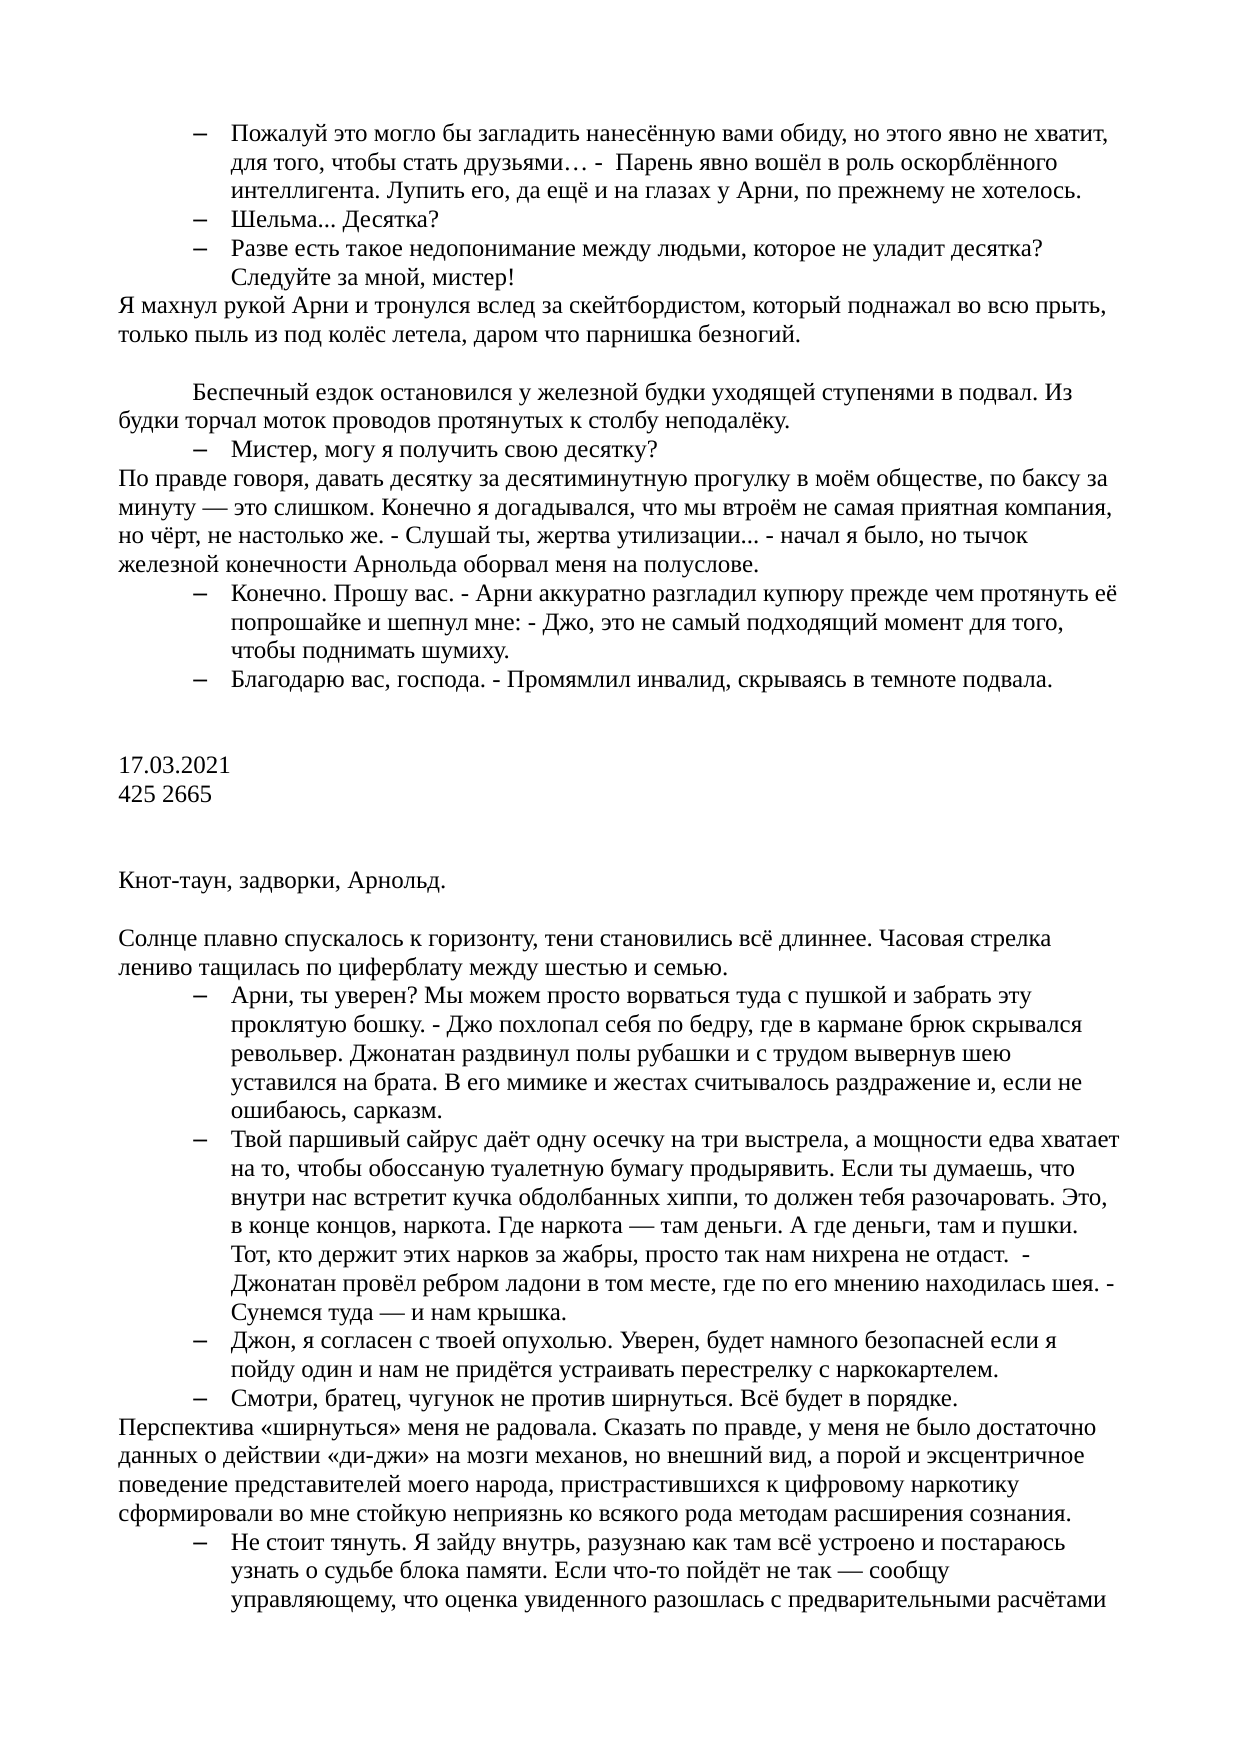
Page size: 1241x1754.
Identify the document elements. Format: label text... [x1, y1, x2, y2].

list Мистер, могу я получить свою десятку? [193, 434, 1122, 463]
text Перспектива «ширнуться» меня не радовала. Сказать по правде, у меня не было достаточно данных о действии «ди-джи» на мозги механов, но внешний вид, а порой и эксцентричное поведение представителей моего народа, пристрастившихся к цифровому наркотику сформировали во мне стойкую неприязнь ко всякого рода методам расширения сознания. [118, 1412, 1122, 1527]
list Не стоит тянуть. Я зайду внутрь, разузнаю как там всё устроено и постараюсь узнать о судьбе блока памяти. Если что-то пойдёт не так — сообщу управляющему, что оценка увиденного разошлась с предварительными расчётами [193, 1527, 1122, 1613]
list Смотри, братец, чугунок не против ширнуться. Всё будет в порядке. [193, 1383, 1122, 1412]
list Пожалуй это могло бы загладить нанесённую вами обиду, но этого явно не хватит, для того, чтобы стать друзьями… - Парень явно вошёл в роль оскорблённого интеллигента. Лупить его, да ещё и на глазах у Арни, по прежнему не хотелось. [193, 118, 1122, 204]
list Разве есть такое недопонимание между людьми, которое не уладит десятка?Следуйте за мной, мистер! [193, 233, 1122, 291]
list Конечно. Прошу вас. - Арни аккуратно разгладил купюру прежде чем протянуть её попрошайке и шепнул мне: - Джо, это не самый подходящий момент для того, чтобы поднимать шумиху. [193, 578, 1122, 664]
list Благодарю вас, господа. - Промямлил инвалид, скрываясь в темноте подвала. [193, 664, 1122, 751]
text По правде говоря, давать десятку за десятиминутную прогулку в моём обществе, по баксу за минуту — это слишком. Конечно я догадывался, что мы втроём не самая приятная компания, но чёрт, не настолько же. - Слушай ты, жертва утилизации... - начал я было, но тычок железной конечности Арнольда оборвал меня на полуслове. [118, 463, 1122, 578]
list Арни, ты уверен? Мы можем просто ворваться туда с пушкой и забрать эту проклятую бошку. - Джо похлопал себя по бедру, где в кармане брюк скрывался револьвер. Джонатан раздвинул полы рубашки и с трудом вывернув шею уставился на брата. В его мимике и жестах считывалось раздражение и, если не ошибаюсь, сарказм. [193, 981, 1122, 1124]
text Беспечный ездок остановился у железной будки уходящей ступенями в подвал. Из будки торчал моток проводов протянутых к столбу неподалёку. [118, 377, 1122, 434]
text 17.03.2021 [118, 751, 1122, 779]
text 425 2665 Кнот-таун, задворки, Арнольд. [118, 779, 1122, 894]
list Джон, я согласен с твоей опухолью. Уверен, будет намного безопасней если я пойду один и нам не придётся устраивать перестрелку с наркокартелем. [193, 1326, 1122, 1383]
text Солнце плавно спускалось к горизонту, тени становились всё длиннее. Часовая стрелка лениво тащилась по циферблату между шестью и семью. [118, 923, 1122, 981]
list Шельма... Десятка? [193, 204, 1122, 233]
list Твой паршивый сайрус даёт одну осечку на три выстрела, а мощности едва хватает на то, чтобы обоссаную туалетную бумагу продырявить. Если ты думаешь, что внутри нас встретит кучка обдолбанных хиппи, то должен тебя разочаровать. Это, в конце концов, наркота. Где наркота — там деньги. А где деньги, там и пушки. Тот, кто держит этих нарков за жабры, просто так нам нихрена не отдаст. - Джонатан провёл ребром ладони в том месте, где по его мнению находилась шея. - Сунемся туда — и нам крышка. [193, 1124, 1122, 1326]
text Я махнул рукой Арни и тронулся вслед за скейтбордистом, который поднажал во всю прыть, только пыль из под колёс летела, даром что парнишка безногий. [118, 291, 1122, 348]
